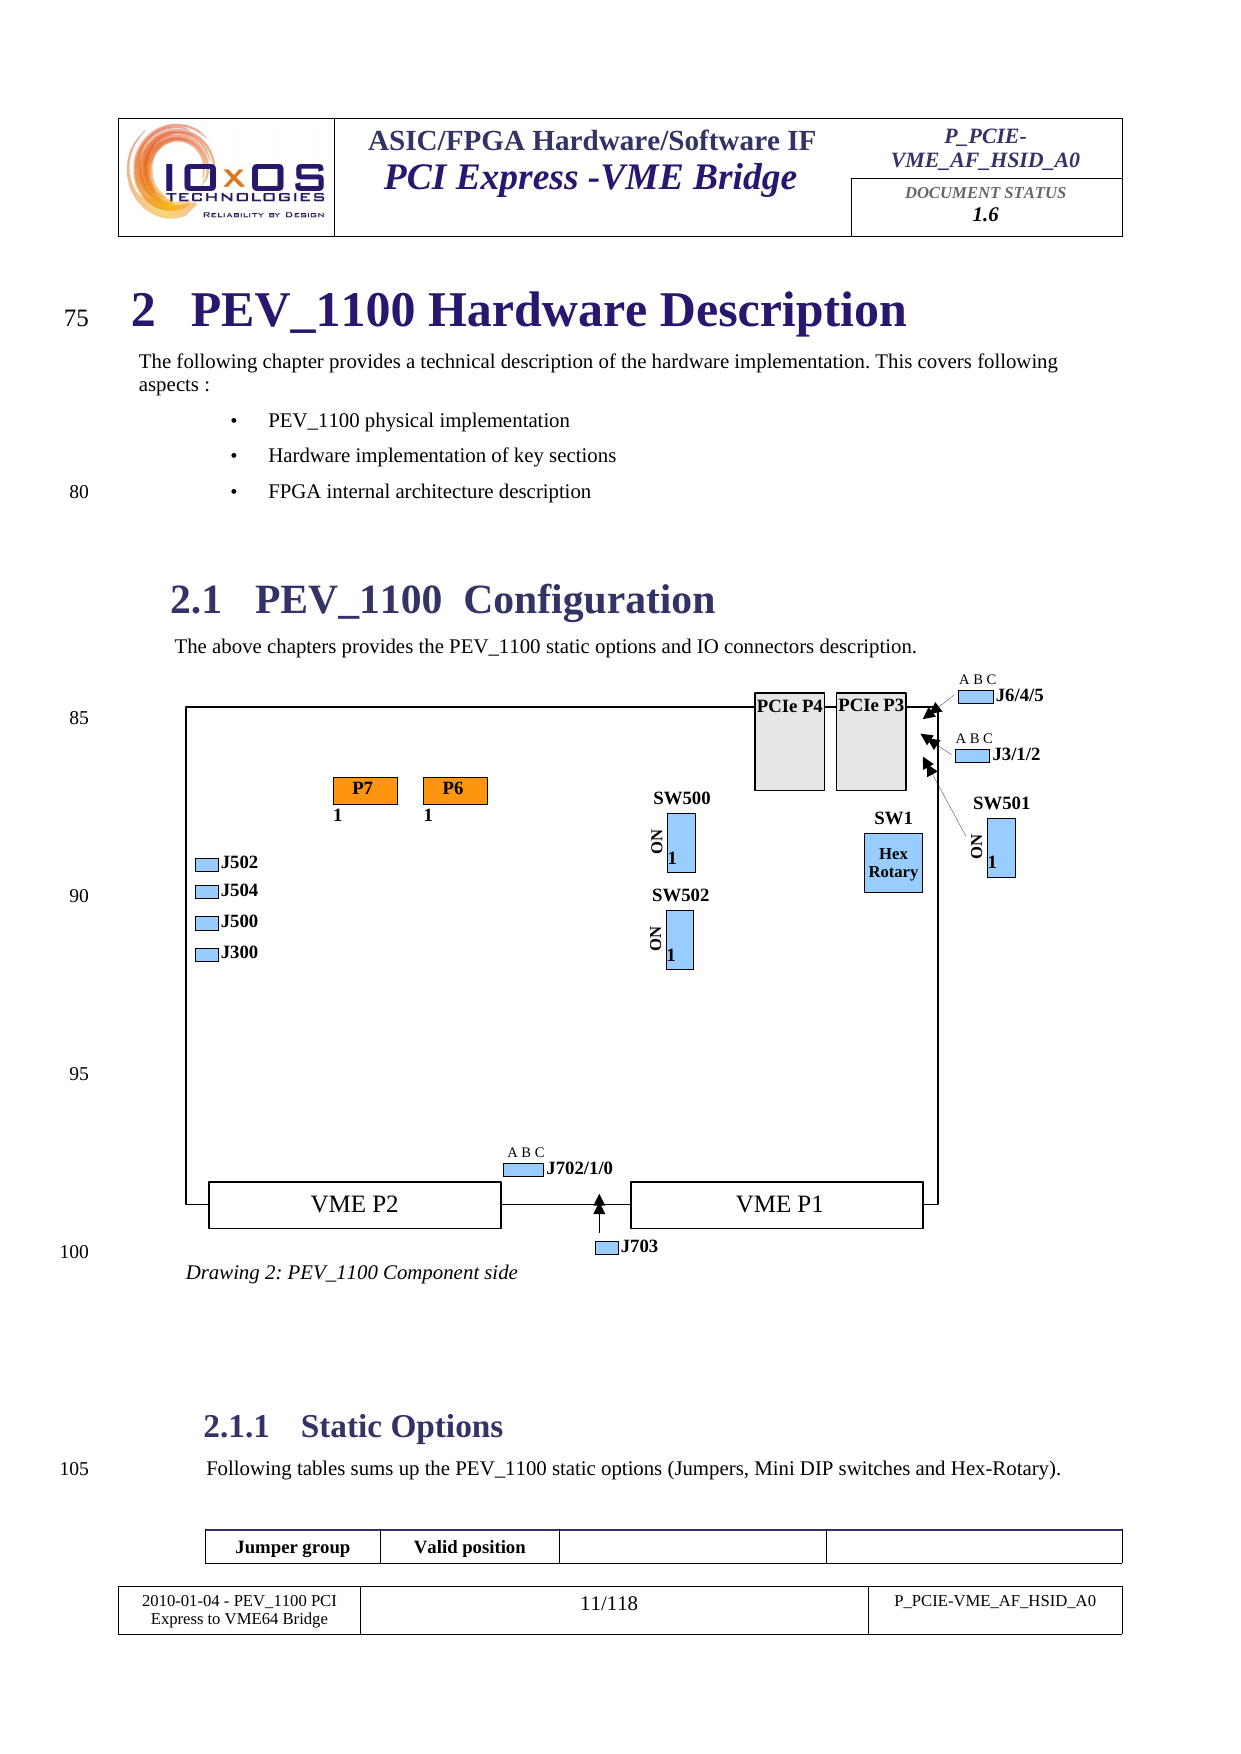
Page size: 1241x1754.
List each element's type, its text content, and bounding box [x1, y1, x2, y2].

text Drawing 2: PEV_1100 Component side [186, 684, 1056, 1284]
text Following tables sums up the PEV_1100 static options (Jumpers, Mini DIP switches and Hex-Rotary). [201, 1457, 1122, 1480]
picture [125, 123, 326, 222]
subtitle Static Options [195, 1408, 1122, 1445]
text The following chapter provides a technical description of the hardware implementation. This covers following aspects : [139, 350, 1122, 396]
text The above chapters provides the PEV_1100 static options and IO connectors description. [174, 635, 1122, 658]
subtitle PEV_1100 Hardware Description [118, 282, 1122, 337]
subtitle PEV_1100 Configuration [159, 576, 1122, 622]
table_header [827, 1531, 1122, 1563]
list FPGA internal architecture description [231, 480, 1122, 503]
table_header Jumper group [206, 1531, 380, 1563]
list Hardware implementation of key sections [231, 444, 1122, 467]
table_header Valid position [381, 1531, 559, 1563]
table_header [560, 1531, 826, 1563]
list PEV_1100 physical implementation [231, 409, 1122, 432]
